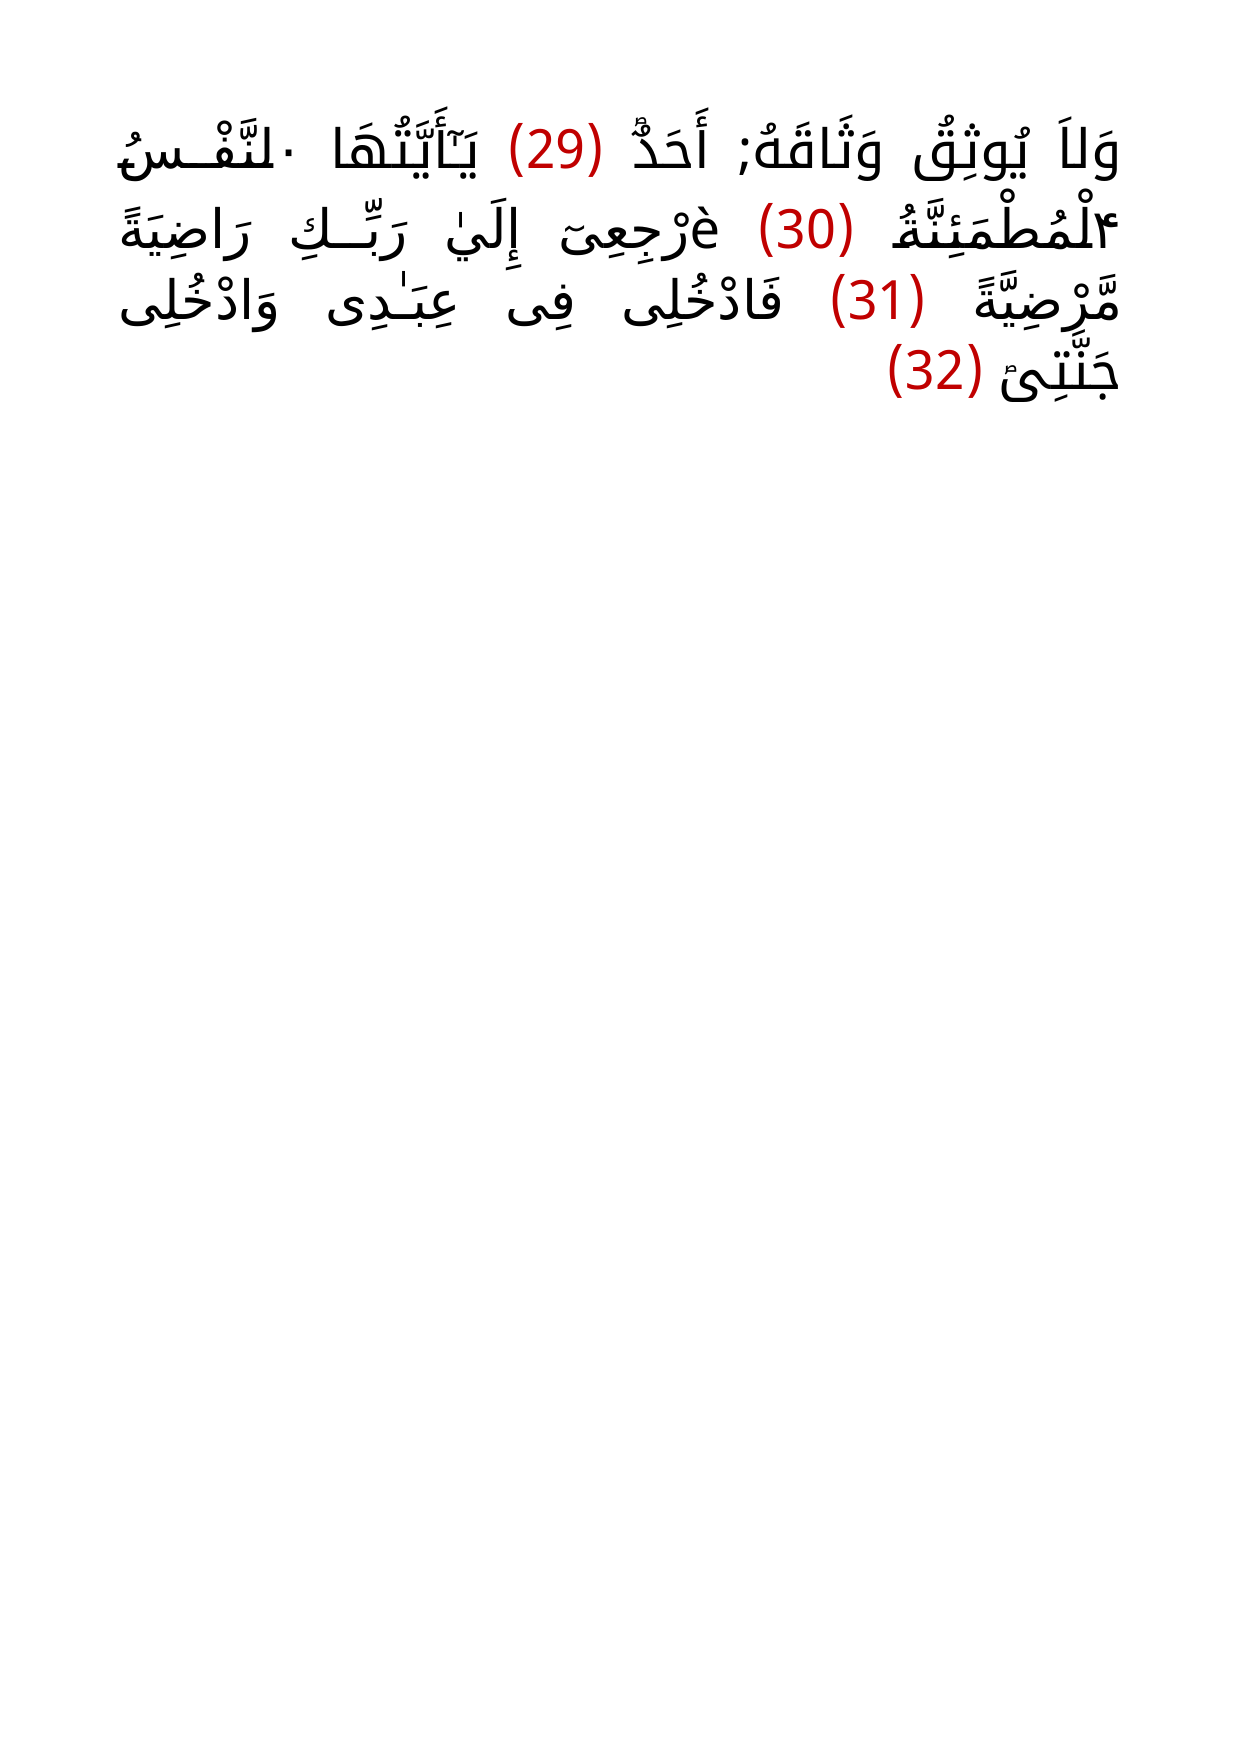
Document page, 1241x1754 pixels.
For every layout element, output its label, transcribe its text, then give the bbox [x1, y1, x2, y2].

text بِسْمِ ۱للَّهِ ۱لرَّحْمَـٰنِ ۱لرَّحِيمِ وَاڤْفَجْرۣ (1) وَلَيَالٖ عَشْرٍ (2) وَالشَّفْعِ وَالْوَتْرۣ (3) وَاليْلِ إِذَا يَسْرۣ” (4) هَلْ فِى ذَ؛لِــكَ قَسَمٌ لِّذِى حِجْـرٖؐ (5) اَلَمْ تَرَ كَيْفَ فَعَلَ رَبُّــكَ بِعَادٖ (6) اِرَمَ ذَاتِ ۱لْعِمَادِ (7) ۱لتِى لَمْ يُخْلَقْ مِثْلُهَا فِى ۱لْبِچَدِ (8) وَثَمُودَ ۰لذِينَ جَابُواْ ۴ڤصَّخْرَ بِالْوَادِ” (9) وَفِرْعَوْنَ ذى ۱لاَوْتَادِ (10) ۱لذِيــنَ طَغَوْاْ فِى ۱لْبِچَدِ (11) فَأَكْثَرُواْ فِيهَا ۰لْفَسَادَ (12) فَصَبَّ عَلَيْهِمْ رَبُّــكَ سَوْطَ عَذَابٖؐ (13) اِنَّ رَبَّكَ لَبِالْمِرْصَادِؐ (14) فَأَمَّا ۰لِانسَـٰنُ إِذَا مَا "بْتَلۭيٰهُ رَبُّهُ„ فَأَكْرَمَهُ„ وَنَعَّمَهُ„ (15) فَيَقُولُ رَبِّــيَ أَكْرَمَنِؐ” (16) وَأَمَّآ إِذَا مَا "بْتَلۭيٰهُ فَقَدَرَ عَلَيْهِ رۣزْقَهُ„ (17) فَيَقُولُ رَبِّــيَ أَهَـٰنَــنۣ” (18) كَلؐاَّ بَــل لاَّ تُكْرۣمُونَ ۰لْيَتِيمَ (19) وَلاَ تَحُضُّونَ عَلَــيٰ طَعَامِ ۱لْمِسْكِينِ (20) وَتَاكُلُونَ ۰لتُّرَاثَ أَكْلًا لَّمّاً (21) وَتُحِبُّونَ ۰لْمَالَ حُبّاً جَمّاً (22) كَلٓؐاَّ إِذَا دُكَّتِ ۱لاَرْضضضُ دَكّاً دَكّاً (23) وَجَآءَ رَبُّــكَ وَالْمَلَــكُ صَفّاً صَفّاً (24) وَجىِٓءَ يَوْمَئِذٙ بِجَهَنَّمَ (25) يَوْمَئِذٍ يَتَذَكَّرُ ۴لِانسَـٰنُ وَأَنّۭــيٰ لَهُ ۴لذِّكْرۭيٰؐ (26) يَقُولُ يَـٰلَيْتَنِى قَدَّمْتُ لِحَيَاتِىؐ (27) فَيَوْمَئِذٍ لاَّ يُعَذِّبُ عَذَابَهُ; أَحَدٌ (28) وَلاَ يُوثِقُ وَثَاقَهُ; أَحَدٌؐ (29) يَـٰٓأَيَّتُهَا ۰لنَّفْــسُ ۴لْمُطْمَئِنَّةُ (30) èرْجِعِىٓ إِلَيٰ رَبِّــكِ رَاضِيَةً مَّرْضِيَّةً (31) فَادْخُلِى فِى عِبَـٰدِى وَادْخُلِى جَنَّتِىؐ (32) [118, 118, 1122, 412]
